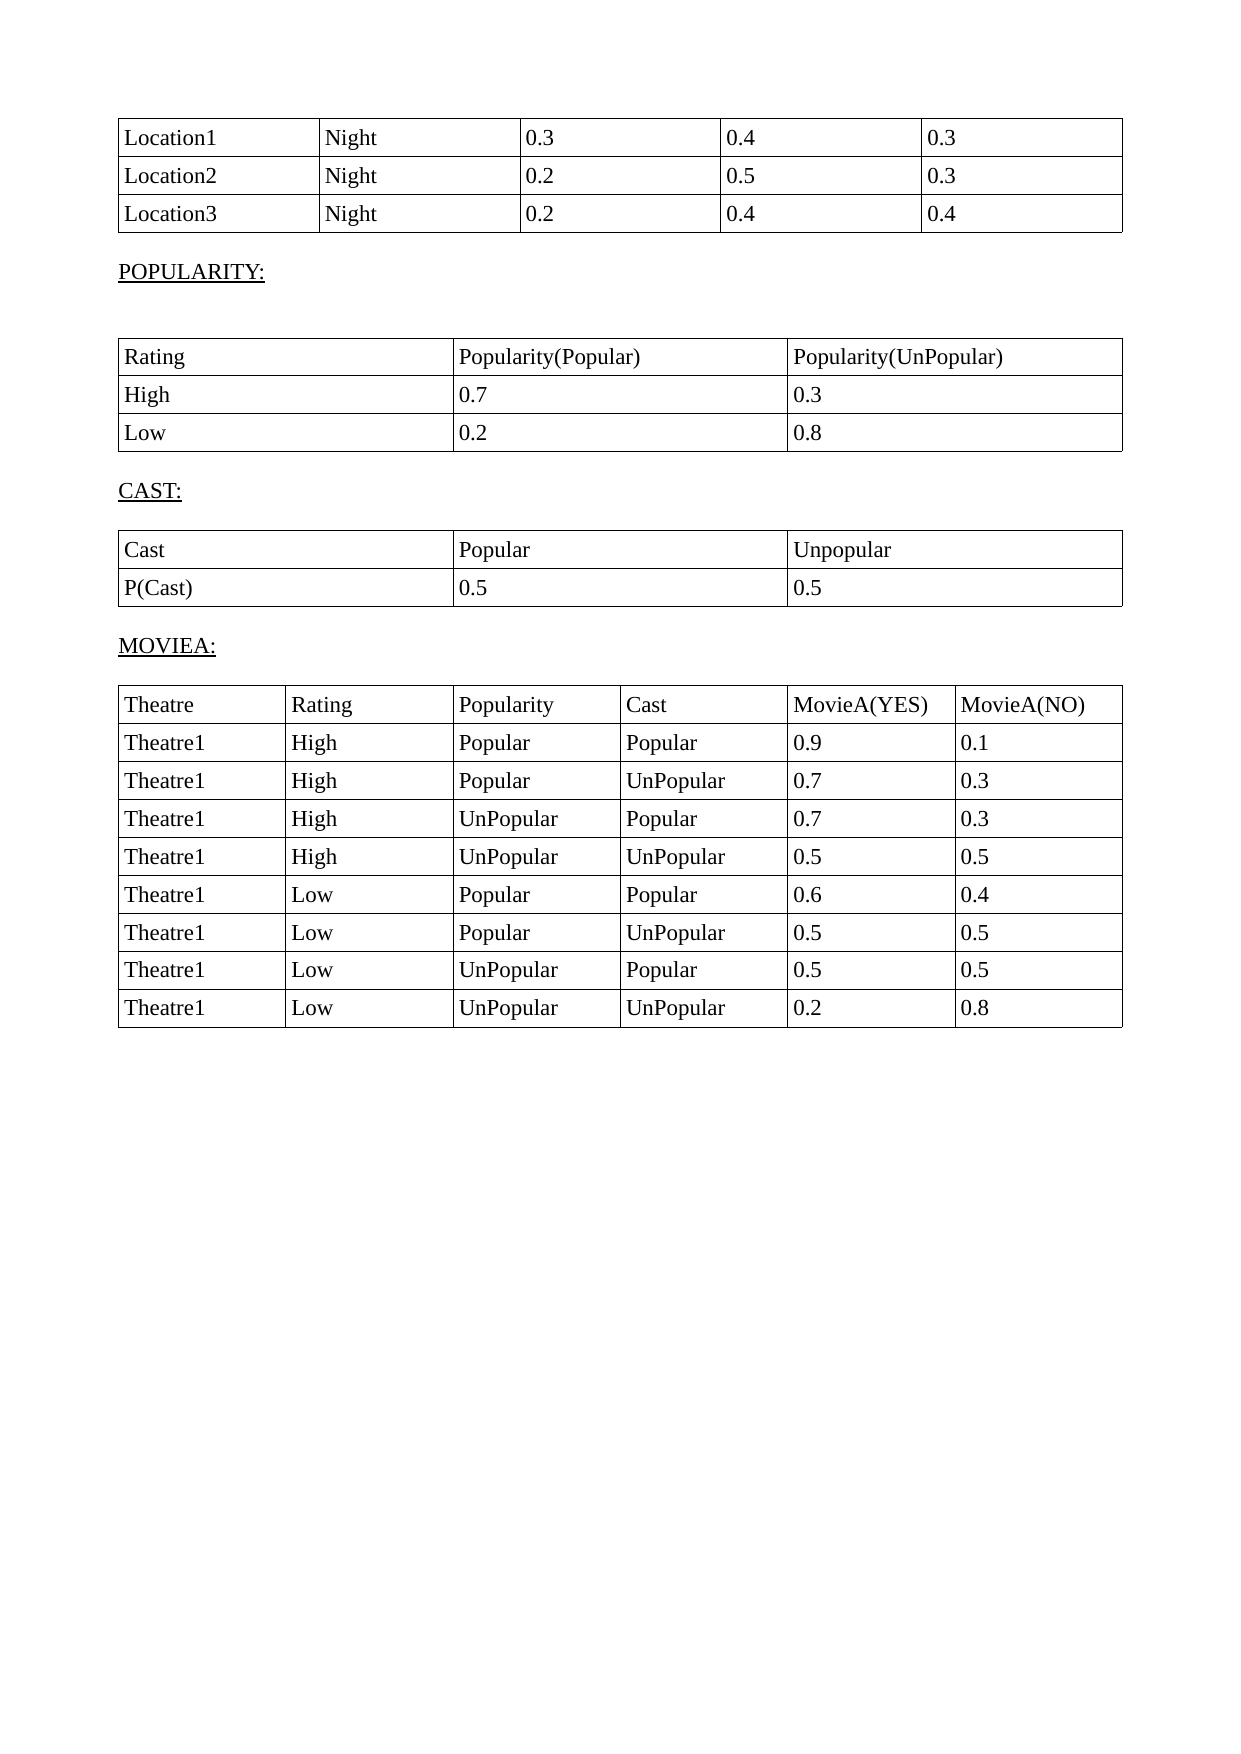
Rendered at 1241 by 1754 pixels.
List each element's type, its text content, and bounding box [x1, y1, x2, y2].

table_cell 0.4 [922, 195, 1122, 232]
table_cell Theatre1 [119, 724, 285, 761]
table_cell UnPopular [621, 914, 787, 951]
table_cell Popular [454, 724, 620, 761]
table_cell Popular [621, 876, 787, 913]
table_cell Theatre1 [119, 762, 285, 799]
table_cell Low [286, 990, 453, 1027]
table_cell 0.1 [956, 724, 1122, 761]
table_cell 0.4 [721, 195, 921, 232]
table_cell UnPopular [454, 838, 620, 875]
table_header Theatre [119, 686, 285, 723]
table_cell Popular [454, 876, 620, 913]
table_cell 0.2 [454, 414, 787, 451]
table_cell 0.2 [521, 195, 720, 232]
table_cell 0.3 [788, 376, 1122, 413]
table_cell Popular [621, 724, 787, 761]
table_cell Theatre1 [119, 952, 285, 989]
text MOVIEA: [118, 633, 1122, 659]
table_cell 0.5 [956, 952, 1122, 989]
table_cell 0.2 [788, 990, 955, 1027]
table_cell Theatre1 [119, 800, 285, 837]
table_cell Low [286, 952, 453, 989]
table_cell Location3 [119, 195, 319, 232]
table_cell 0.5 [956, 838, 1122, 875]
table_cell High [286, 762, 453, 799]
table_header Rating [286, 686, 453, 723]
table_cell 0.7 [788, 800, 955, 837]
table_cell UnPopular [621, 838, 787, 875]
table_cell 0.3 [956, 762, 1122, 799]
table_cell 0.9 [788, 724, 955, 761]
table_cell UnPopular [621, 990, 787, 1027]
table_cell Theatre1 [119, 838, 285, 875]
table_cell Night [320, 195, 520, 232]
table_header Popularity(UnPopular) [788, 339, 1122, 375]
table_cell P(Cast) [119, 569, 453, 606]
table_cell Popular [621, 800, 787, 837]
table_header Cast [119, 531, 453, 568]
table_cell Popular [454, 914, 620, 951]
table_cell 0.3 [922, 157, 1122, 194]
table_cell Low [119, 414, 453, 451]
table_cell Night [320, 157, 520, 194]
table_cell 0.3 [521, 119, 720, 156]
table_cell 0.7 [788, 762, 955, 799]
table_cell Popular [621, 952, 787, 989]
table_cell Low [286, 914, 453, 951]
table_cell Theatre1 [119, 990, 285, 1027]
table_cell High [119, 376, 453, 413]
table_cell Theatre1 [119, 876, 285, 913]
table_cell 0.5 [788, 569, 1122, 606]
table_cell 0.4 [956, 876, 1122, 913]
table_header MovieA(NO) [956, 686, 1122, 723]
table_cell Popular [454, 762, 620, 799]
table_cell 0.5 [454, 569, 787, 606]
table_cell 0.5 [788, 952, 955, 989]
table_cell High [286, 800, 453, 837]
table_header Popularity [454, 686, 620, 723]
text CAST: [118, 478, 1122, 504]
table_cell 0.5 [788, 914, 955, 951]
table_cell 0.2 [521, 157, 720, 194]
text POPULARITY: [118, 258, 1122, 285]
table_cell 0.8 [956, 990, 1122, 1027]
table_cell 0.5 [788, 838, 955, 875]
table_cell UnPopular [454, 990, 620, 1027]
table_cell High [286, 724, 453, 761]
table_cell 0.3 [922, 119, 1122, 156]
table_cell Location2 [119, 157, 319, 194]
table_header Popularity(Popular) [454, 339, 787, 375]
table_cell High [286, 838, 453, 875]
table_cell UnPopular [454, 952, 620, 989]
table_cell 0.5 [956, 914, 1122, 951]
table_cell Low [286, 876, 453, 913]
table_cell UnPopular [621, 762, 787, 799]
table_header Rating [119, 339, 453, 375]
table_cell UnPopular [454, 800, 620, 837]
table_cell Night [320, 119, 520, 156]
table_cell Location1 [119, 119, 319, 156]
table_cell Theatre1 [119, 914, 285, 951]
table_header Cast [621, 686, 787, 723]
table_header Unpopular [788, 531, 1122, 568]
table_cell 0.7 [454, 376, 787, 413]
table_cell 0.8 [788, 414, 1122, 451]
table_header MovieA(YES) [788, 686, 955, 723]
table_cell 0.6 [788, 876, 955, 913]
table_cell 0.5 [721, 157, 921, 194]
table_header Popular [454, 531, 787, 568]
table_cell 0.4 [721, 119, 921, 156]
table_cell 0.3 [956, 800, 1122, 837]
